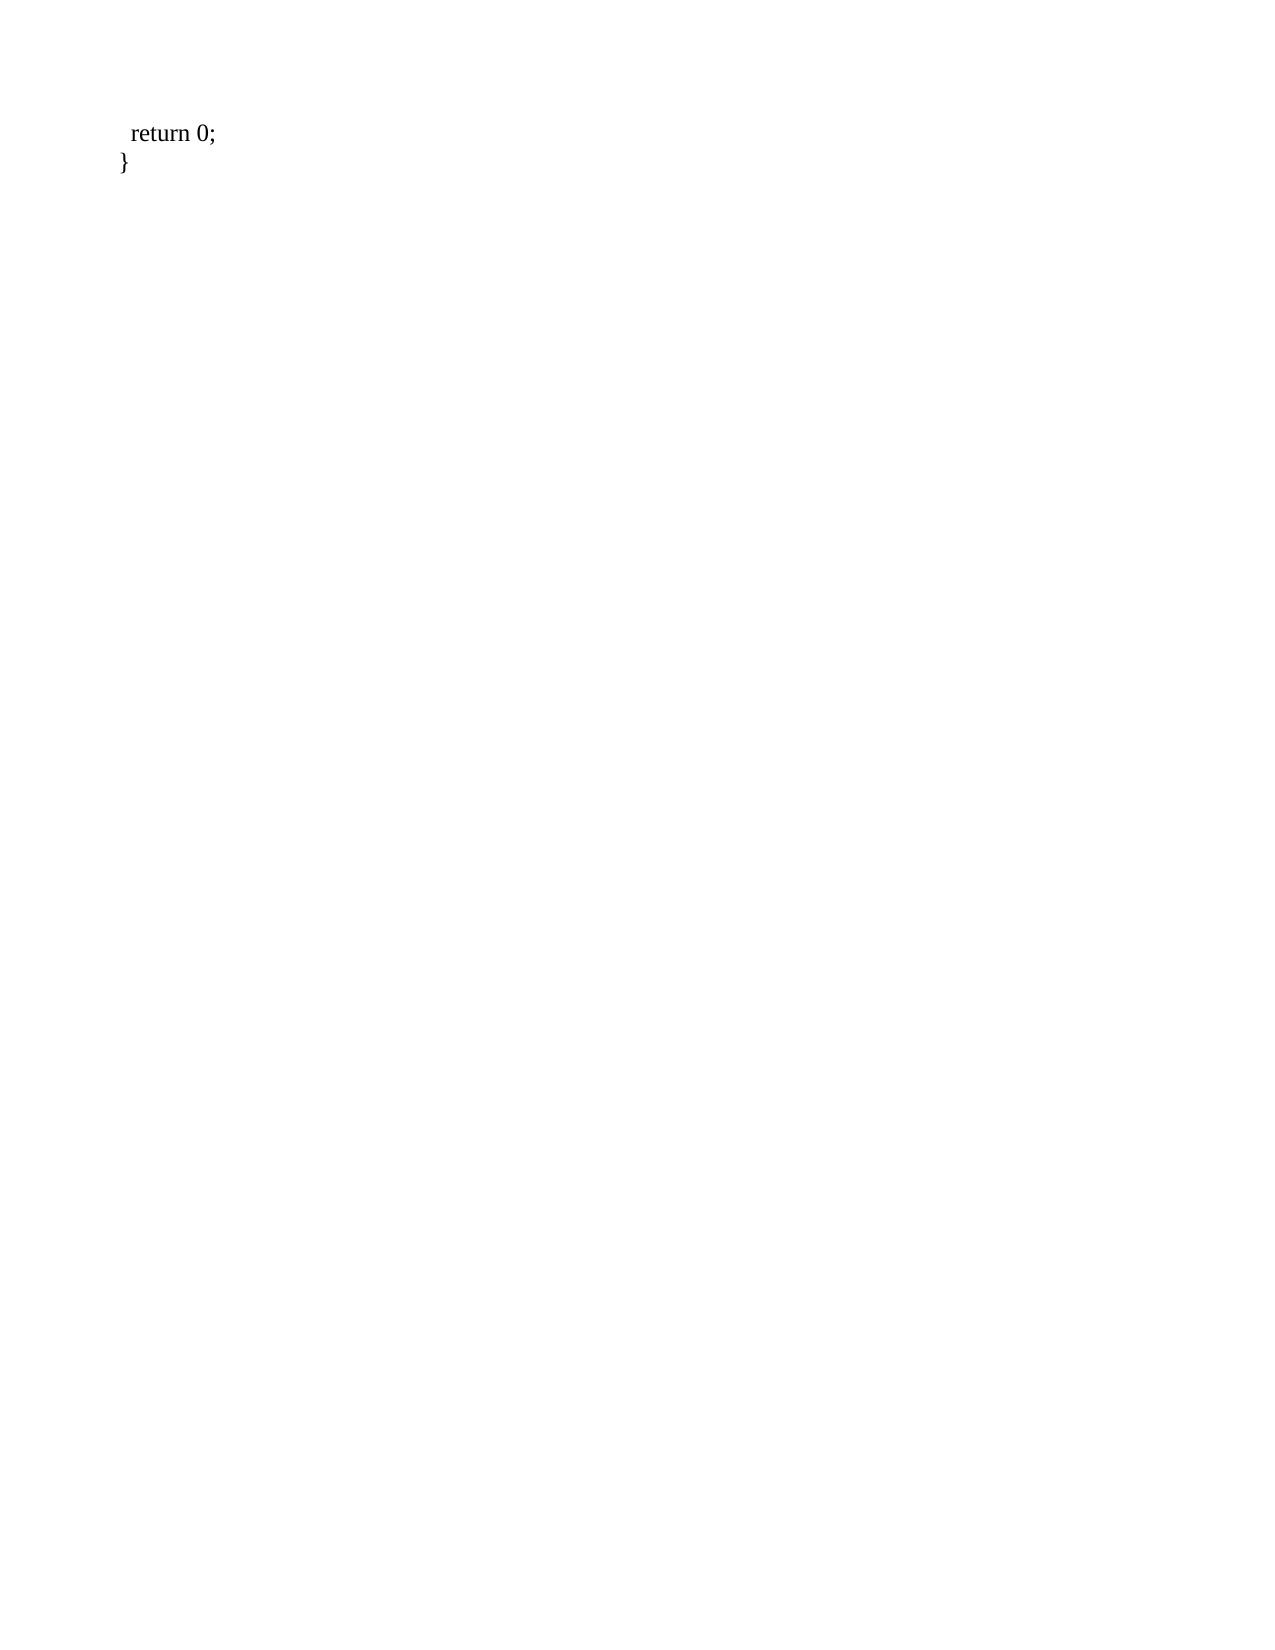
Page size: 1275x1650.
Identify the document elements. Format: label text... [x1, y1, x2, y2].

text } [118, 147, 1157, 176]
text return 0; [118, 118, 1157, 147]
